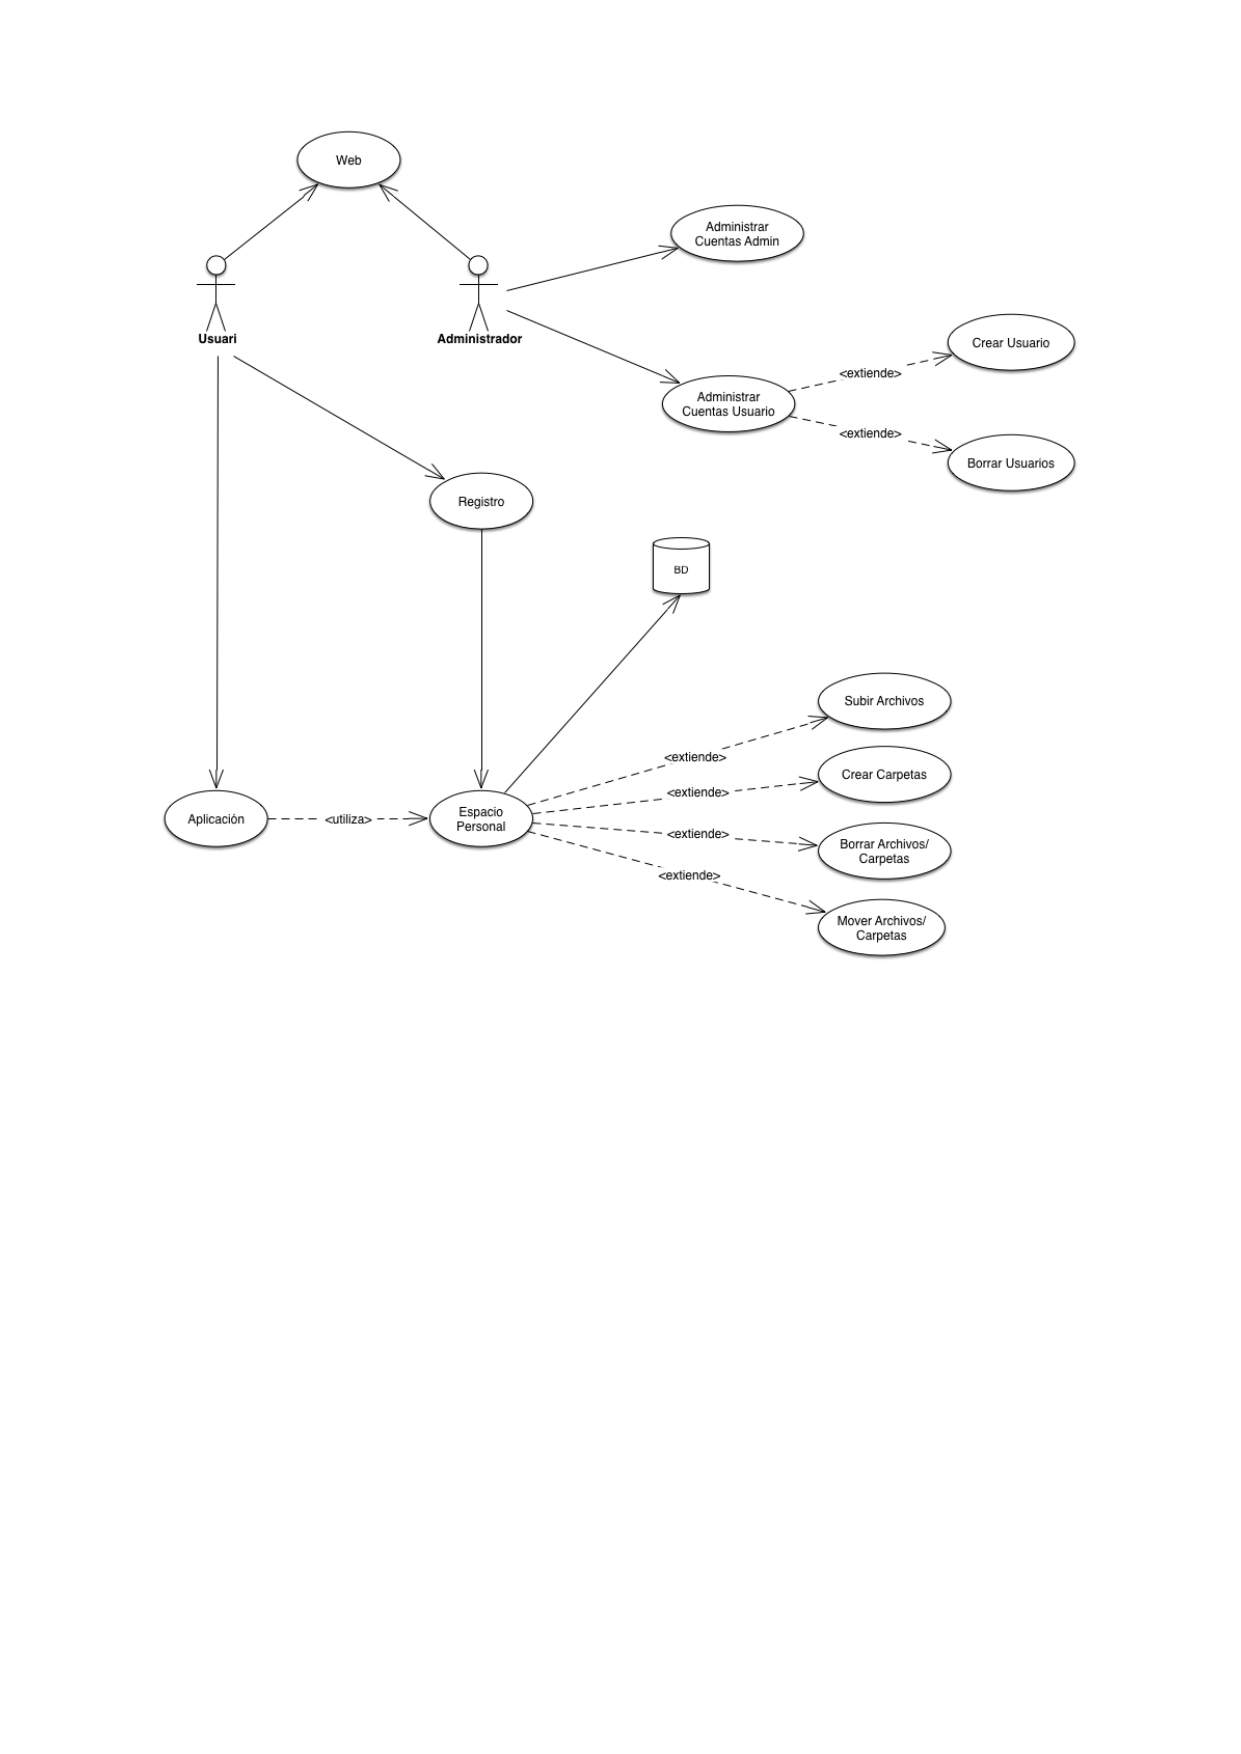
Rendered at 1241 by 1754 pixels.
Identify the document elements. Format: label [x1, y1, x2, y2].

picture [150, 118, 1091, 974]
